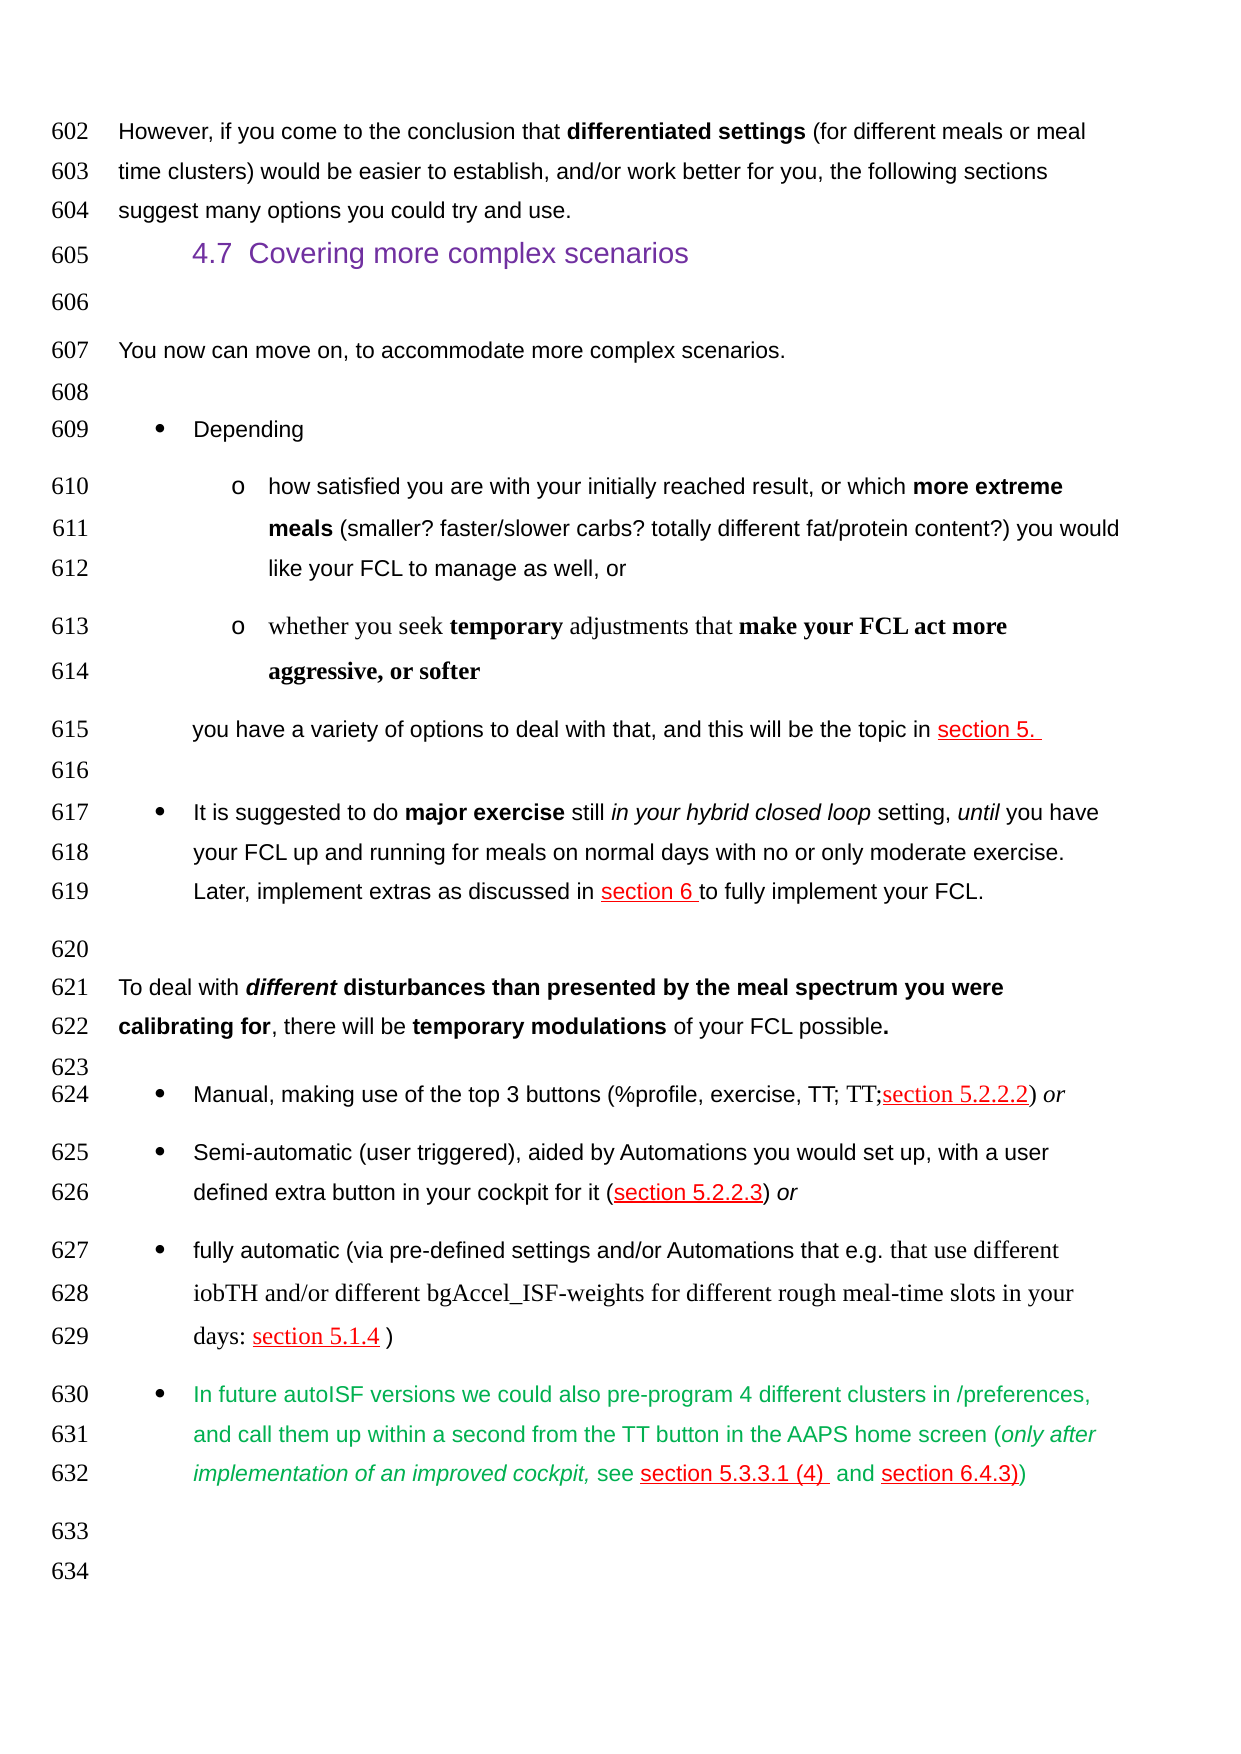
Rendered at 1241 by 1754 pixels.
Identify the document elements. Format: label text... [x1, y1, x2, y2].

text you have a variety of options to deal with that, and this will be the topic in section 5. [192, 716, 1122, 742]
list how satisfied you are with your initially reached result, or which more extreme meals (smaller? faster/slower carbs? totally different fat/protein content?) you would like your FCL to manage as well, or [231, 473, 1122, 581]
list Semi-automatic (user triggered), aided by Automations you would set up, with a user defined extra button in your cockpit for it (section 5.2.2.3) or [156, 1139, 1122, 1205]
list In future autoISF versions we could also pre-program 4 different clusters in /preferences, and call them up within a second from the TT button in the AAPS home screen (only after implementation of an improved cockpit, see section 5.3.3.1 (4) and section 6.4.3)) [156, 1381, 1122, 1487]
text To deal with different disturbances than presented by the meal spectrum you were calibrating for, there will be temporary modulations of your FCL possible. [118, 973, 1122, 1039]
list whether you seek temporary adjustments that make your FCL act more aggressive, or softer [231, 611, 1122, 685]
list Manual, making use of the top 3 buttons (%profile, exercise, TT; TT;section 5.2.2.2) or [156, 1079, 1122, 1108]
list Depending [156, 416, 1122, 443]
text You now can move on, to accommodate more complex scenarios. [118, 337, 1122, 363]
list It is suggested to do major exercise still in your hybrid closed loop setting, until you have your FCL up and running for meals on normal days with no or only moderate exercise. Later, implement extras as discussed in section 6 to fully implement your FCL. [156, 798, 1122, 904]
list fully automatic (via pre-defined settings and/or Automations that e.g. that use different iobTH and/or different bgAccel_ISF-weights for different rough meal-time slots in your days: section 5.1.4 ) [156, 1235, 1122, 1350]
text 4.7 Covering more complex scenarios [192, 237, 1122, 270]
text However, if you come to the conclusion that differentiated settings (for different meals or meal time clusters) would be easier to establish, and/or work better for you, the following sections suggest many options you could try and use. [118, 118, 1122, 223]
